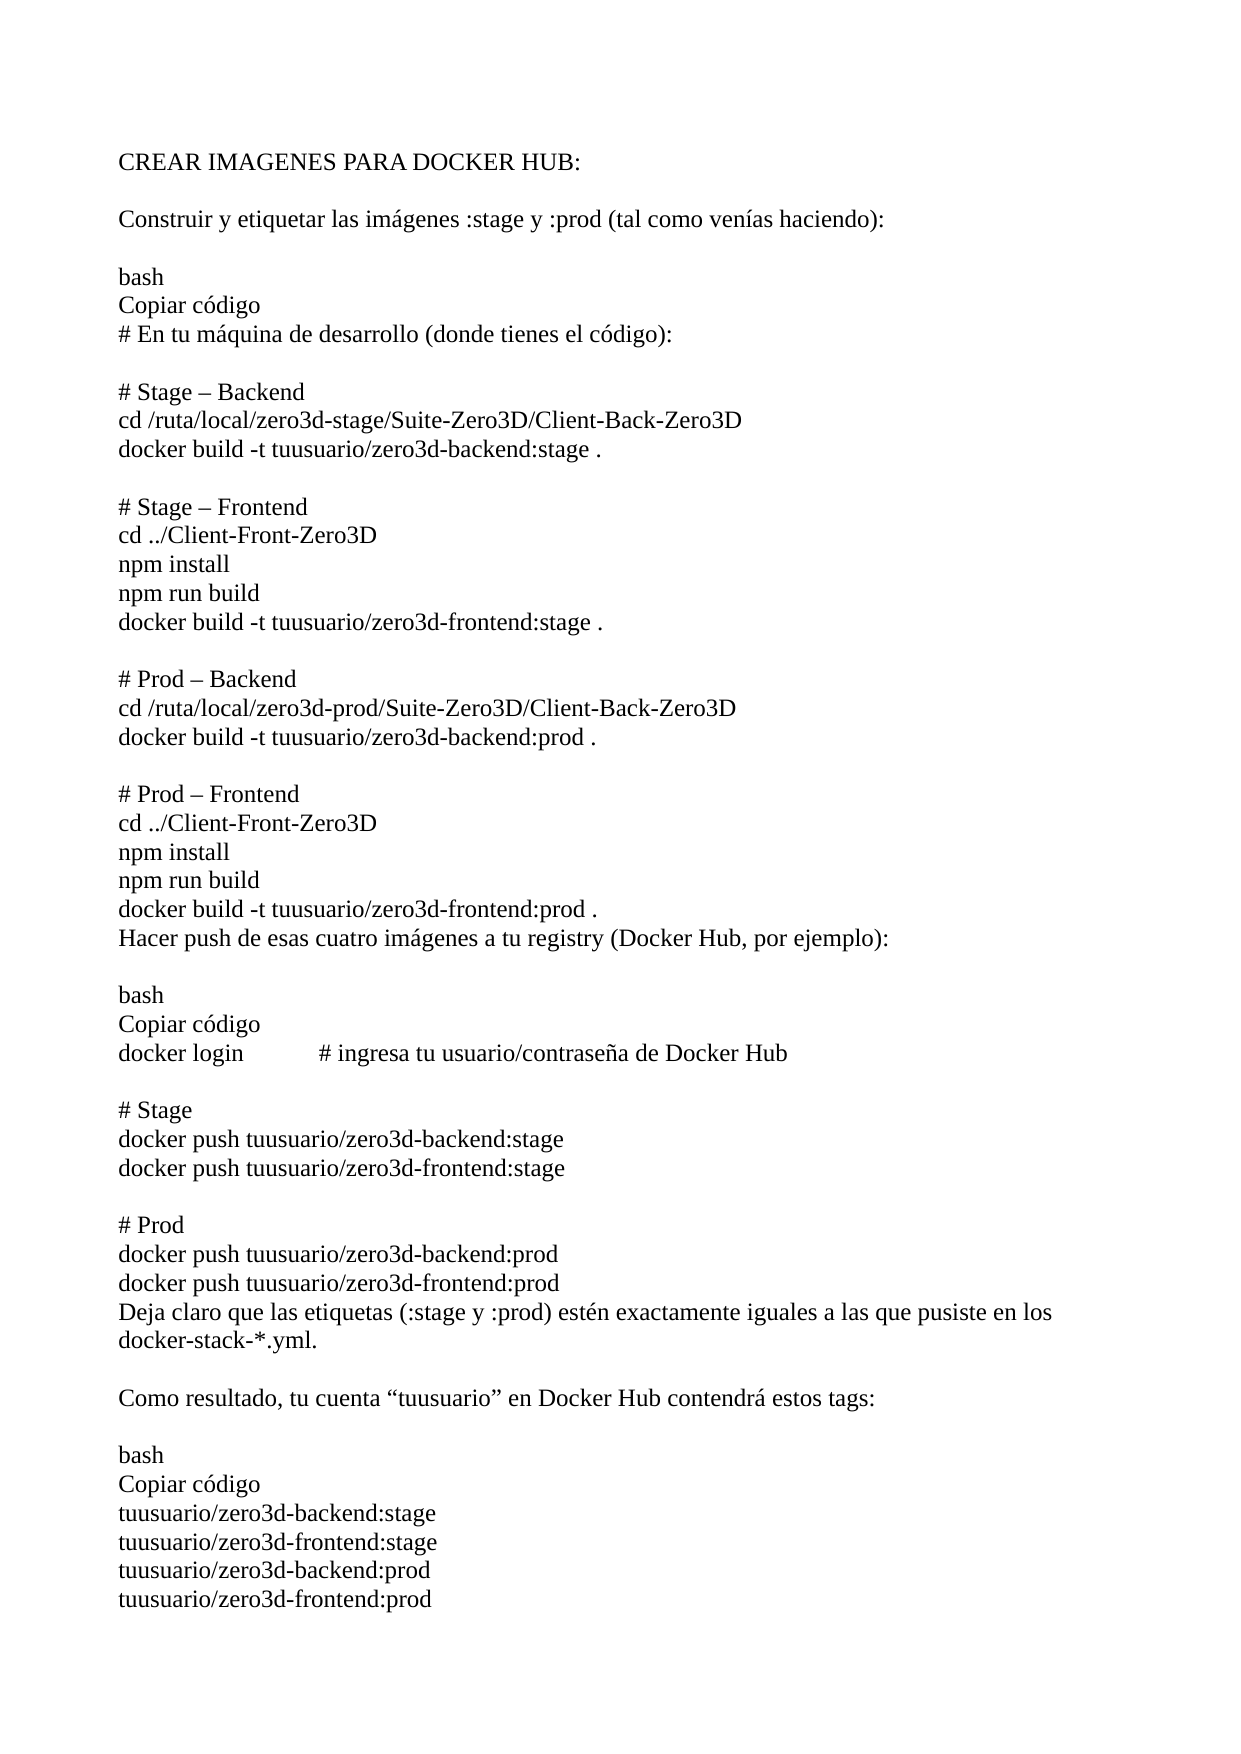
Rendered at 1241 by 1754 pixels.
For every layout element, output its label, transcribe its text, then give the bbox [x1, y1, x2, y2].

text Copiar código [118, 291, 1122, 319]
text tuusuario/zero3d-frontend:prod [118, 1584, 1122, 1613]
text Construir y etiquetar las imágenes :stage y :prod (tal como venías haciendo): [118, 204, 1122, 233]
text # Prod [118, 1211, 1122, 1239]
text Copiar código [118, 1009, 1122, 1038]
text Hacer push de esas cuatro imágenes a tu registry (Docker Hub, por ejemplo): [118, 923, 1122, 952]
text bash [118, 981, 1122, 1009]
text # Stage [118, 1096, 1122, 1124]
text npm install [118, 549, 1122, 578]
text docker build -t tuusuario/zero3d-backend:prod . [118, 722, 1122, 751]
text cd /ruta/local/zero3d-stage/Suite-Zero3D/Client-Back-Zero3D [118, 406, 1122, 434]
text docker push tuusuario/zero3d-frontend:prod [118, 1268, 1122, 1297]
text cd ../Client-Front-Zero3D [118, 521, 1122, 549]
text docker push tuusuario/zero3d-backend:prod [118, 1239, 1122, 1268]
text # Prod – Backend [118, 664, 1122, 693]
text tuusuario/zero3d-backend:stage [118, 1498, 1122, 1527]
text # En tu máquina de desarrollo (donde tienes el código): [118, 319, 1122, 348]
text docker build -t tuusuario/zero3d-backend:stage . [118, 434, 1122, 463]
text cd ../Client-Front-Zero3D [118, 808, 1122, 837]
text Deja claro que las etiquetas (:stage y :prod) estén exactamente iguales a las que pusiste en los docker-stack-*.yml. [118, 1297, 1122, 1354]
text # Prod – Frontend [118, 779, 1122, 808]
text bash [118, 1441, 1122, 1469]
text # Stage – Backend [118, 377, 1122, 406]
text tuusuario/zero3d-frontend:stage [118, 1527, 1122, 1556]
text docker build -t tuusuario/zero3d-frontend:prod . [118, 894, 1122, 923]
text cd /ruta/local/zero3d-prod/Suite-Zero3D/Client-Back-Zero3D [118, 693, 1122, 722]
text npm run build [118, 578, 1122, 607]
text npm install [118, 837, 1122, 866]
text npm run build [118, 866, 1122, 894]
text docker build -t tuusuario/zero3d-frontend:stage . [118, 607, 1122, 636]
text Copiar código [118, 1469, 1122, 1498]
text CREAR IMAGENES PARA DOCKER HUB: [118, 147, 1122, 176]
text docker push tuusuario/zero3d-backend:stage [118, 1124, 1122, 1153]
text docker login # ingresa tu usuario/contraseña de Docker Hub [118, 1038, 1122, 1067]
text docker push tuusuario/zero3d-frontend:stage [118, 1153, 1122, 1182]
text Como resultado, tu cuenta “tuusuario” en Docker Hub contendrá estos tags: [118, 1383, 1122, 1412]
text tuusuario/zero3d-backend:prod [118, 1556, 1122, 1584]
text bash [118, 262, 1122, 291]
text # Stage – Frontend [118, 492, 1122, 521]
